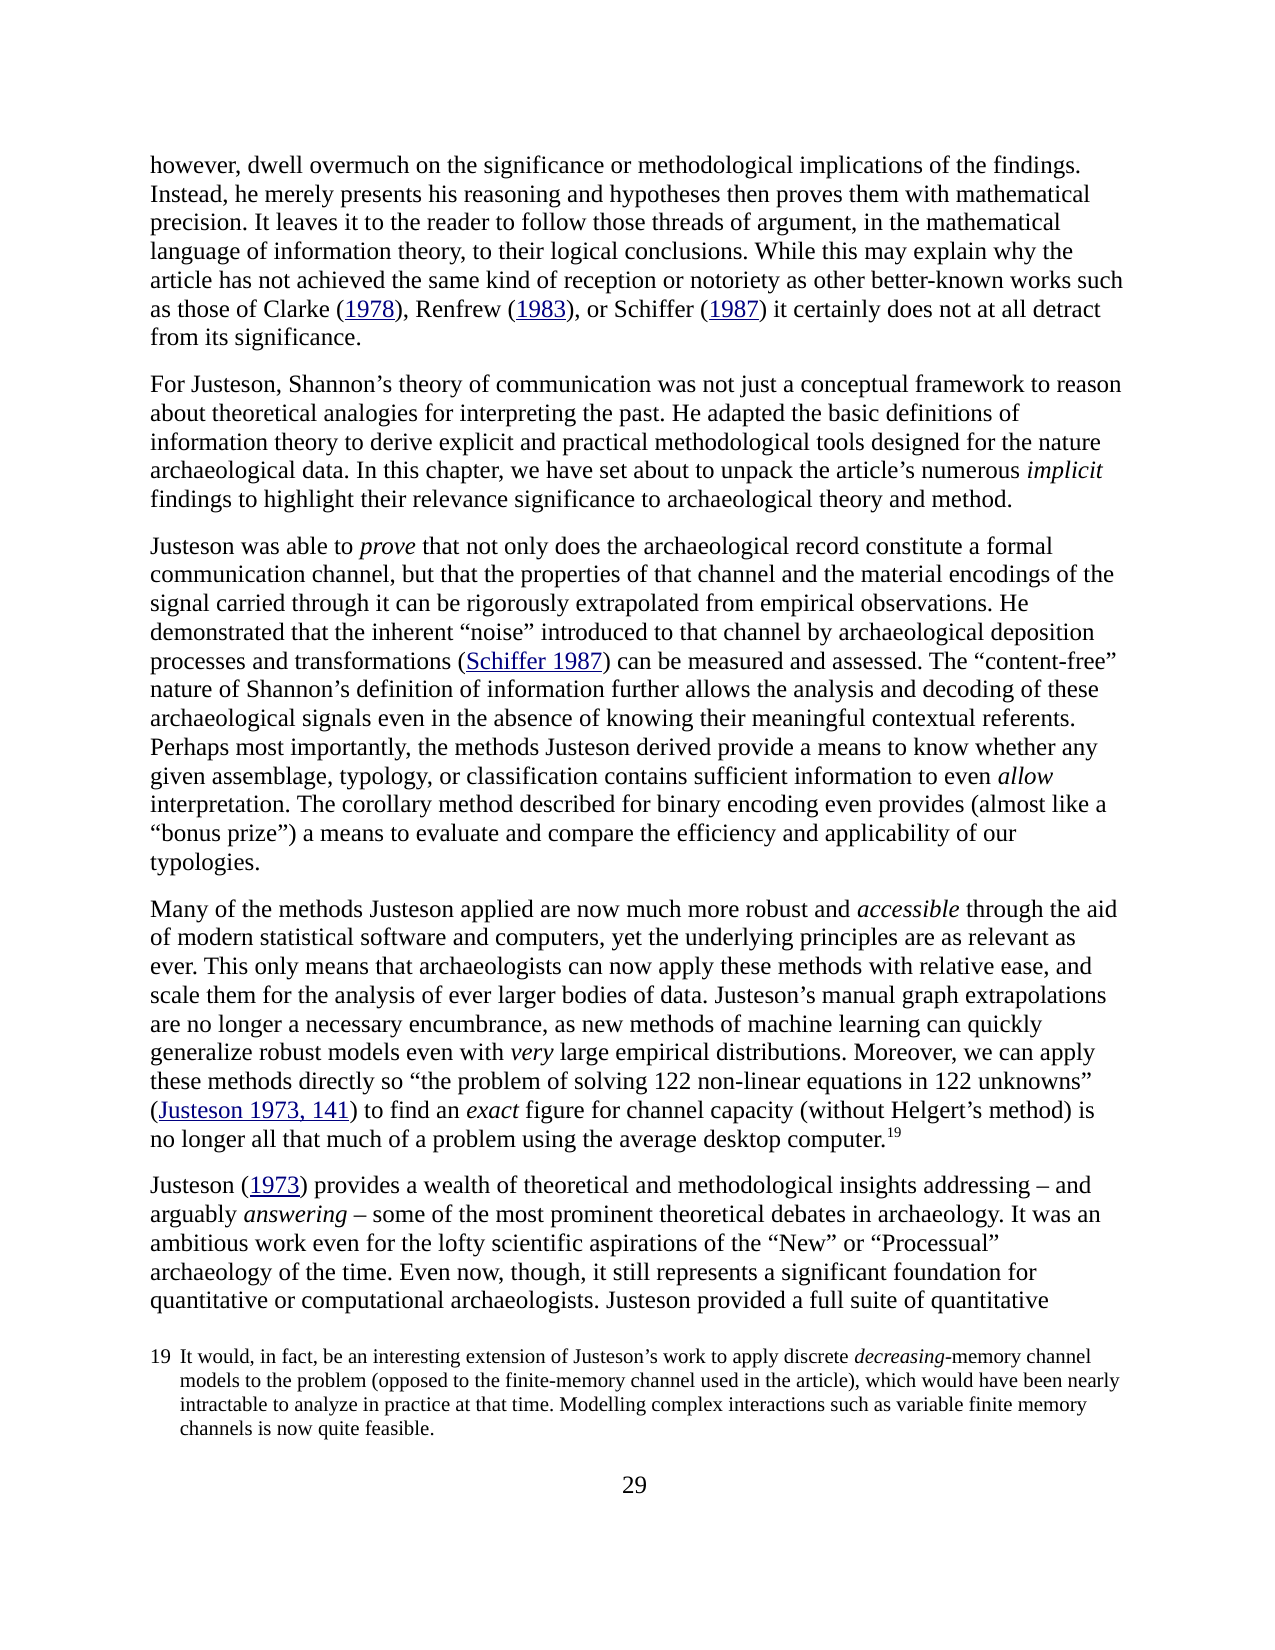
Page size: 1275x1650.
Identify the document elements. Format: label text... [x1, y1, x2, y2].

text however, dwell overmuch on the significance or methodological implications of the findings. Instead, he merely presents his reasoning and hypotheses then proves them with mathematical precision. It leaves it to the reader to follow those threads of argument, in the mathematical language of information theory, to their logical conclusions. While this may explain why the article has not achieved the same kind of reception or notoriety as other better-known works such as those of Clarke (1978), Renfrew (1983), or Schiffer (1987) it certainly does not at all detract from its significance. [150, 150, 1125, 351]
text Justeson (1973) provides a wealth of theoretical and methodological insights addressing – and arguably answering – some of the most prominent theoretical debates in archaeology. It was an ambitious work even for the lofty scientific aspirations of the “New” or “Processual” archaeology of the time. Even now, though, it still represents a significant foundation for quantitative or computational archaeologists. Justeson provided a full suite of quantitative [150, 1170, 1125, 1314]
text Many of the methods Justeson applied are now much more robust and accessible through the aid of modern statistical software and computers, yet the underlying principles are as relevant as ever. This only means that archaeologists can now apply these methods with relative ease, and scale them for the analysis of ever larger bodies of data. Justeson’s manual graph extrapolations are no longer a necessary encumbrance, as new methods of machine learning can quickly generalize robust models even with very large empirical distributions. Moreover, we can apply these methods directly so “the problem of solving 122 non-linear equations in 122 unknowns” (Justeson 1973, 141) to find an exact figure for channel capacity (without Helgert’s method) is no longer all that much of a problem using the average desktop computer. [150, 894, 1125, 1152]
text It would, in fact, be an interesting extension of Justeson’s work to apply discrete decreasing-memory channel models to the problem (opposed to the finite-memory channel used in the article), which would have been nearly intractable to analyze in practice at that time. Modelling complex interactions such as variable finite memory channels is now quite feasible. [150, 1344, 1125, 1440]
text For Justeson, Shannon’s theory of communication was not just a conceptual framework to reason about theoretical analogies for interpreting the past. He adapted the basic definitions of information theory to derive explicit and practical methodological tools designed for the nature archaeological data. In this chapter, we have set about to unpack the article’s numerous implicit findings to highlight their relevance significance to archaeological theory and method. [150, 369, 1125, 513]
text Justeson was able to prove that not only does the archaeological record constitute a formal communication channel, but that the properties of that channel and the material encodings of the signal carried through it can be rigorously extrapolated from empirical observations. He demonstrated that the inherent “noise” introduced to that channel by archaeological deposition processes and transformations (Schiffer 1987) can be measured and assessed. The “content-free” nature of Shannon’s definition of information further allows the analysis and decoding of these archaeological signals even in the absence of knowing their meaningful contextual referents. Perhaps most importantly, the methods Justeson derived provide a means to know whether any given assemblage, typology, or classification contains sufficient information to even allow interpretation. The corollary method described for binary encoding even provides (almost like a “bonus prize”) a means to evaluate and compare the efficiency and applicability of our typologies. [150, 531, 1125, 876]
